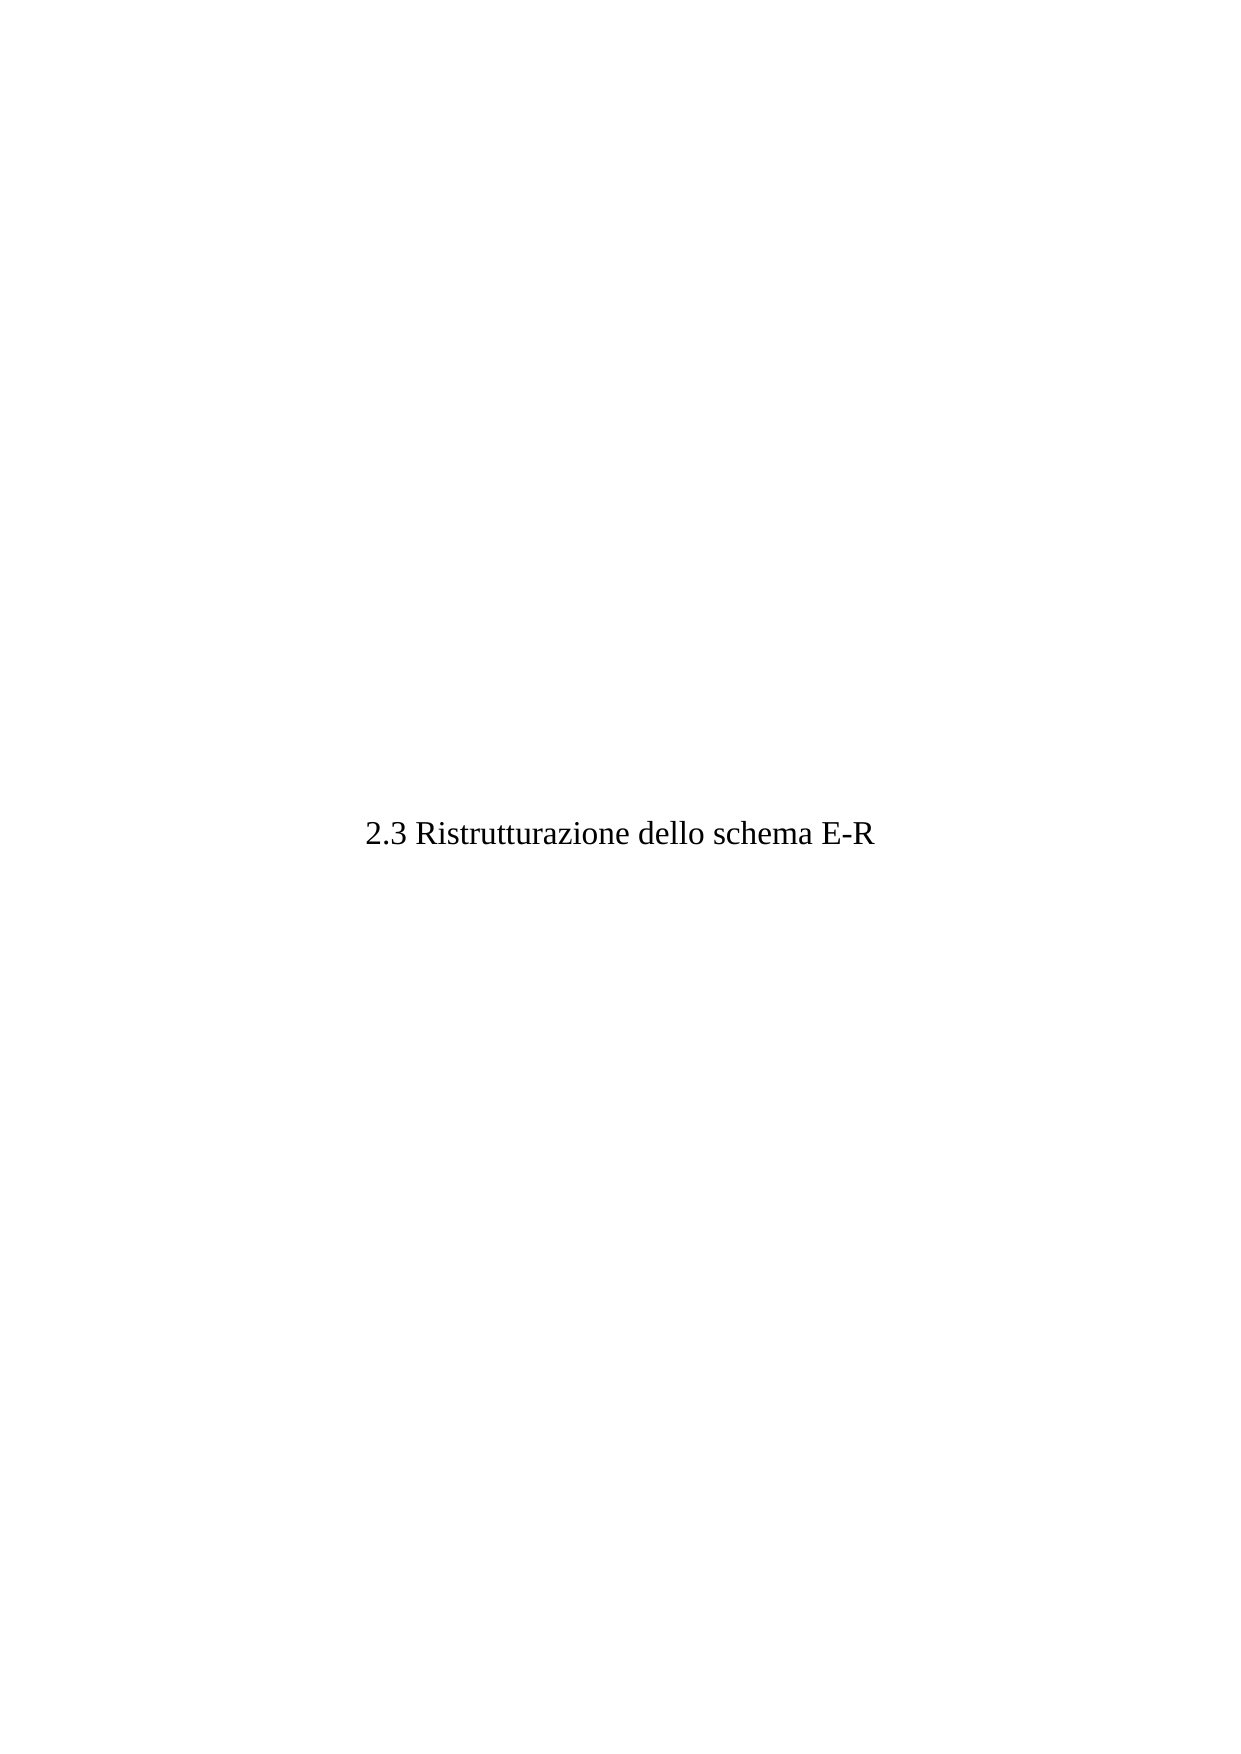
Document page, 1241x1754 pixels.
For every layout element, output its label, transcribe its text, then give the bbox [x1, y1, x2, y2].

text 2.3 Ristrutturazione dello schema E-R [118, 813, 1122, 851]
